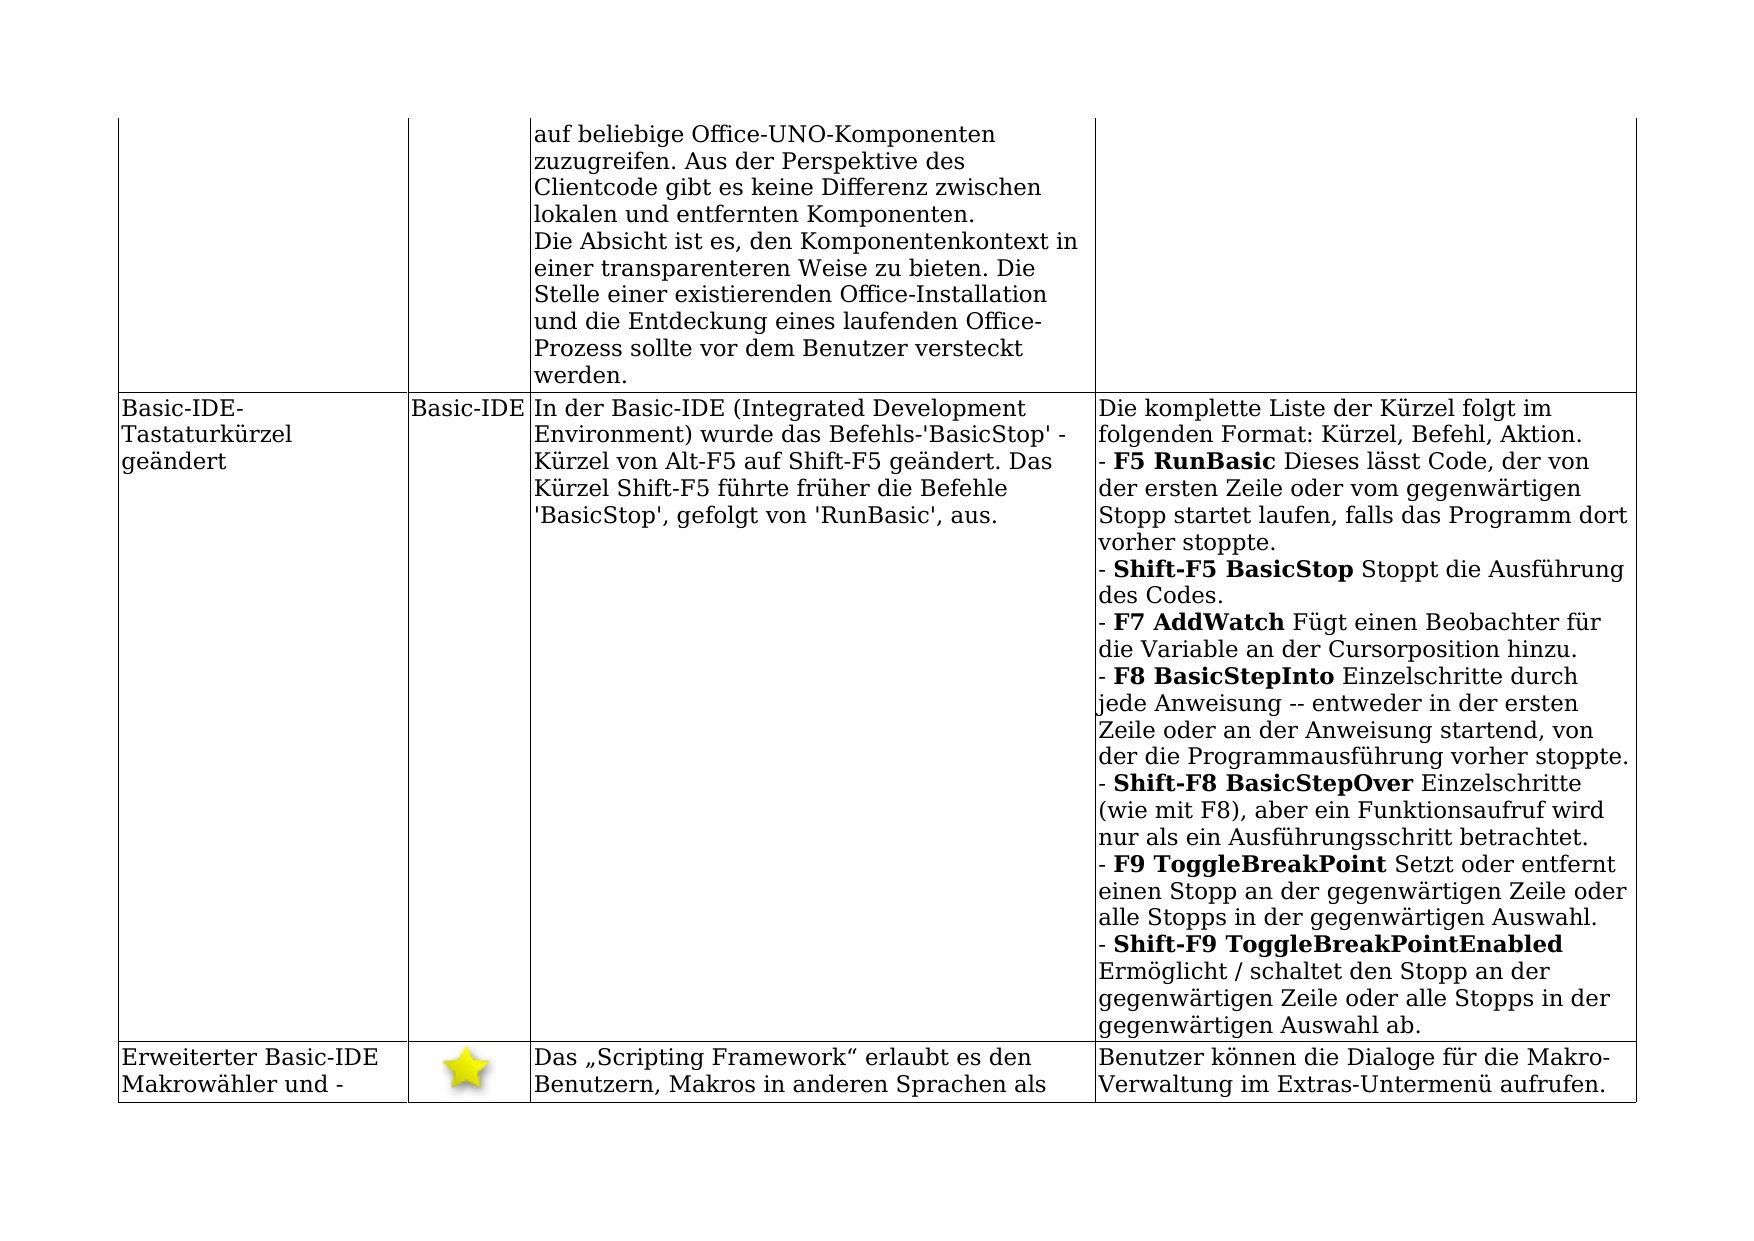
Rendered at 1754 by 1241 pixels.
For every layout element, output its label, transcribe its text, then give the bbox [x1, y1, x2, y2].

table_cell [409, 118, 530, 392]
table_cell Erweiterter Basic-IDE Makrowähler und [119, 1042, 407, 1102]
table_cell In der Basic-IDE (Integrated Development Environment) wurde das Befehls-'BasicStop' -Kürzel von Alt-F5 auf Shift-F5 geändert. Das Kürzel Shift-F5 führte früher die Befehle 'BasicStop', gefolgt von 'RunBasic', aus. [531, 393, 1095, 1041]
table_cell [409, 1045, 530, 1102]
table_cell Das „Scripting Framework“ erlaubt es den Benutzern, Makros in anderen Sprachen als [531, 1042, 1095, 1102]
table_cell Basic-IDE [409, 393, 530, 1041]
picture [441, 1044, 497, 1099]
table_cell [119, 118, 407, 392]
table_cell Die komplette Liste der Kürzel folgt im folgenden Format: Kürzel, Befehl, Aktion. - F5 RunBasic Dieses lässt Code, der von der ersten Zeile oder vom gegenwärtigen Stopp startet laufen, falls das Programm dort vorher stoppte. - Shift-F5 BasicStop Stoppt die Ausführung des Codes. - F7 AddWatch Fügt einen Beobachter für die Variable an der Cursorposition hinzu. - F8 BasicStepInto Einzelschritte durch jede Anweisung -- entweder in der ersten Zeile oder an der Anweisung startend, von der die Programmausführung vorher stoppte. - Shift-F8 BasicStepOver Einzelschritte (wie mit F8), aber ein Funktionsaufruf wird nur als ein Ausführungsschritt betrachtet. - F9 ToggleBreakPoint Setzt oder entfernt einen Stopp an der gegenwärtigen Zeile oder alle Stopps in der gegenwärtigen Auswahl. - Shift-F9 ToggleBreakPointEnabled Ermöglicht / schaltet den Stopp an der gegenwärtigen Zeile oder alle Stopps in der gegenwärtigen Auswahl ab. [1096, 393, 1636, 1041]
table_cell Basic-IDE-Tastaturkürzel geändert [119, 393, 407, 1041]
table_cell auf beliebige Office-UNO-Komponenten zuzugreifen. Aus der Perspektive des Clientcode gibt es keine Differenz zwischen lokalen und entfernten Komponenten. Die Absicht ist es, den Komponentenkontext in einer transparenteren Weise zu bieten. Die Stelle einer existierenden Office-Installation und die Entdeckung eines laufenden Office-Prozess sollte vor dem Benutzer versteckt werden. [531, 118, 1095, 392]
table_cell [1096, 118, 1636, 392]
table_cell Benutzer können die Dialoge für die Makro-Verwaltung im Extras-Untermenü aufrufen. [1096, 1042, 1636, 1102]
